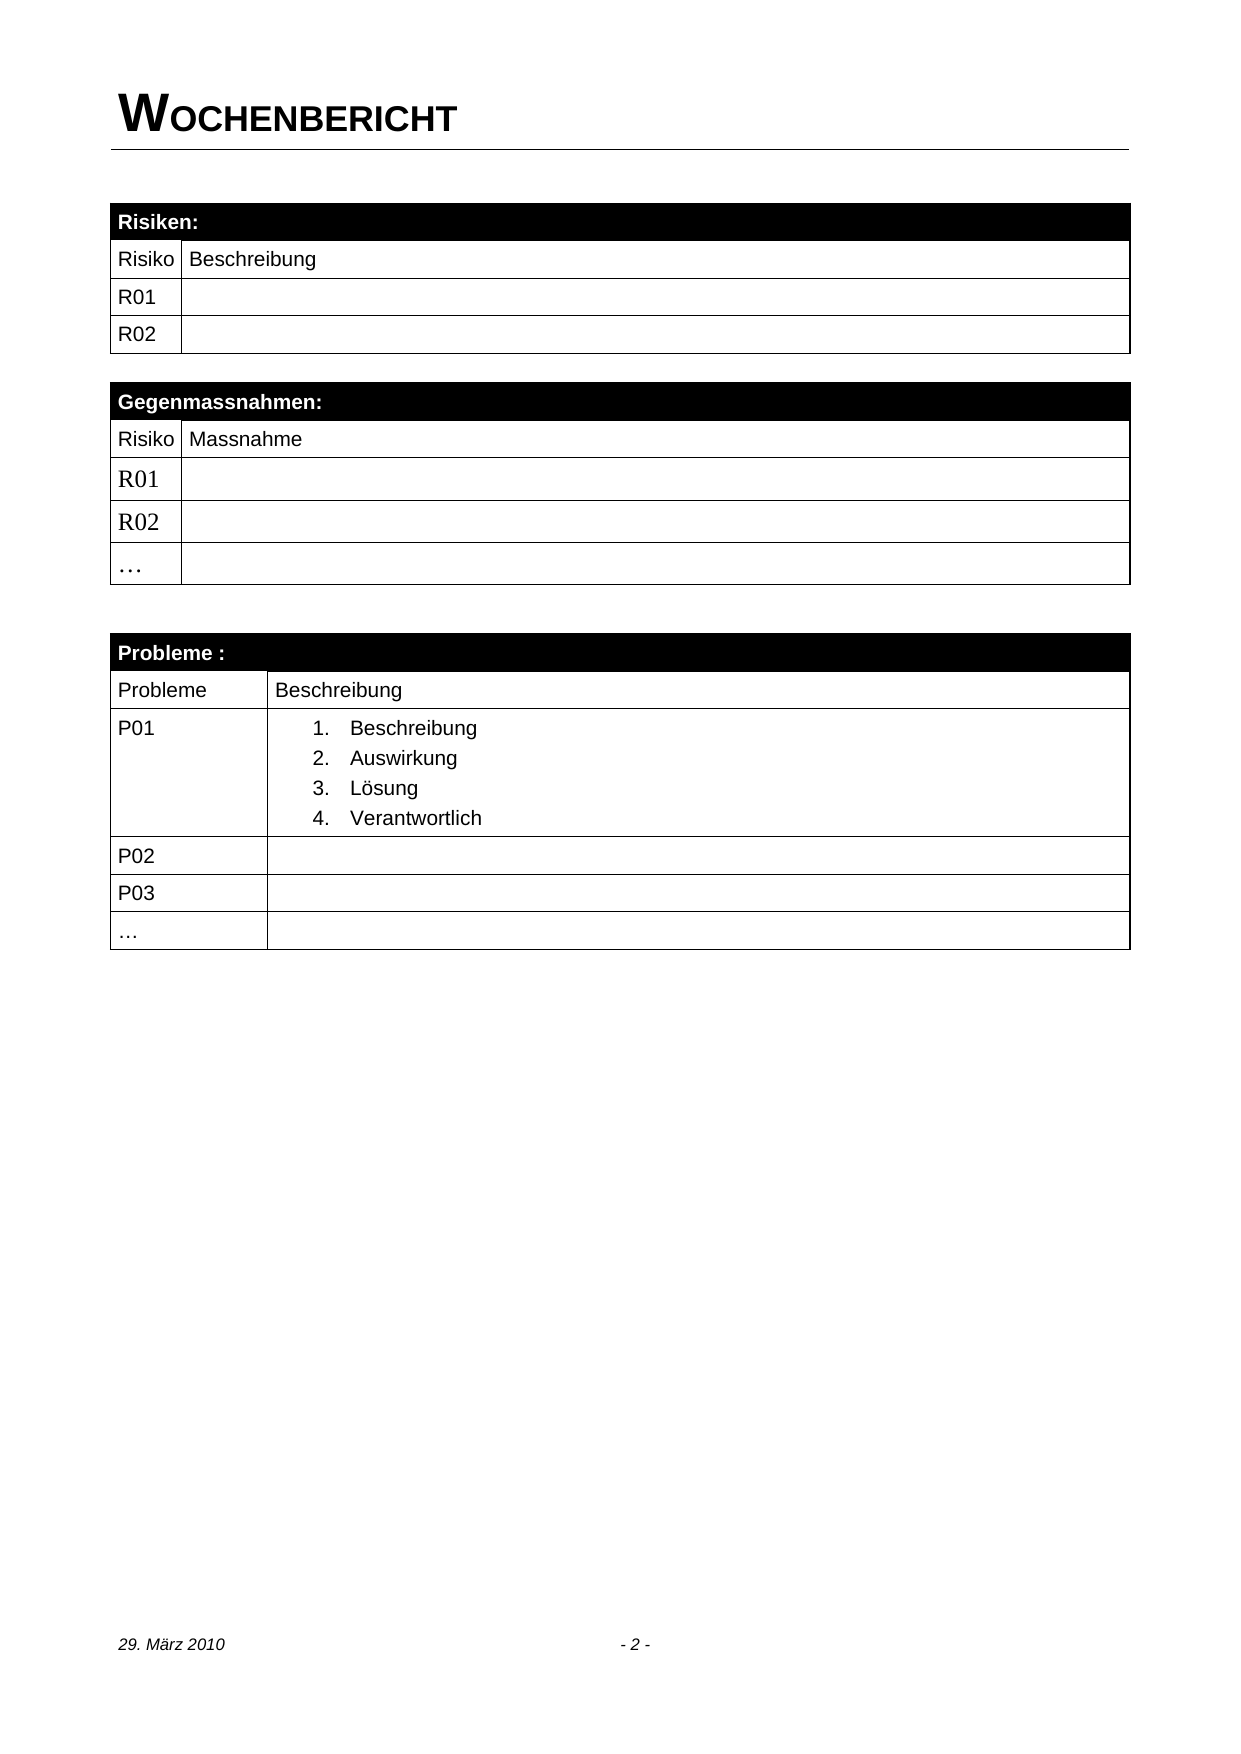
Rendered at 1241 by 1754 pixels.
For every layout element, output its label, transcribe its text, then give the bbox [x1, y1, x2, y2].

table_cell [182, 279, 1129, 315]
table_cell Massnahme [182, 421, 1129, 457]
table_cell Beschreibung Auswirkung Lösung Verantwortlich [268, 709, 1129, 836]
table_cell R01 [111, 279, 181, 315]
table_cell … [111, 543, 181, 584]
table_header Probleme : [111, 634, 1129, 671]
table_cell [182, 501, 1129, 542]
table_cell Risiko [111, 420, 181, 457]
table_header Gegenmassnahmen: [111, 383, 1129, 420]
table_cell R02 [111, 316, 181, 352]
table_cell P02 [111, 837, 267, 874]
table_cell Beschreibung [182, 241, 1129, 277]
table_cell [268, 875, 1129, 911]
table_cell [182, 543, 1129, 584]
table_cell [182, 316, 1129, 352]
table_cell P01 [111, 709, 267, 836]
table_cell Probleme [111, 671, 267, 708]
table_cell R02 [111, 501, 181, 542]
table_cell [268, 912, 1129, 949]
table_cell [182, 458, 1129, 499]
table_cell … [111, 912, 267, 949]
table_cell R01 [111, 458, 181, 499]
table_cell [268, 837, 1129, 874]
table_header Risiken: [111, 204, 1129, 240]
table_cell P03 [111, 875, 267, 911]
table_cell Risiko [111, 240, 181, 277]
table_cell Beschreibung [268, 672, 1129, 708]
